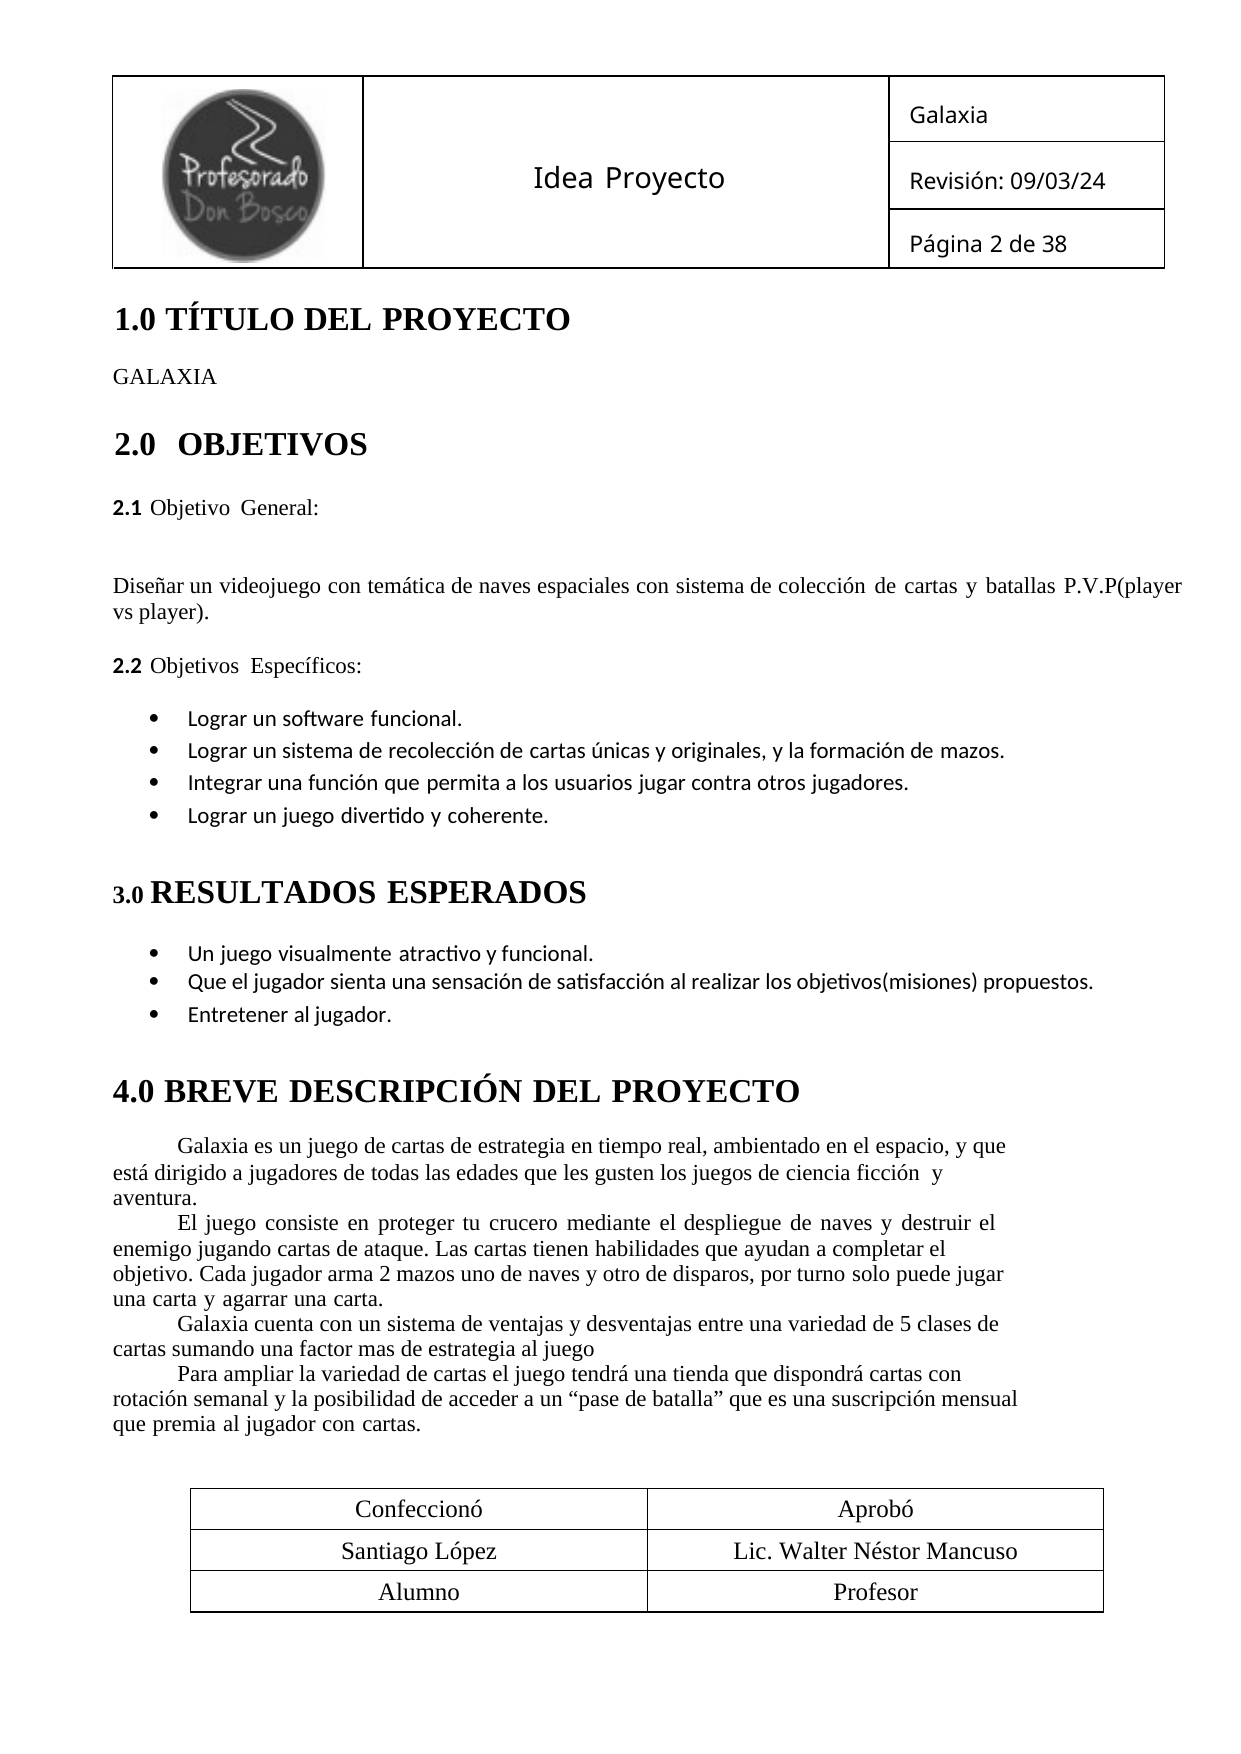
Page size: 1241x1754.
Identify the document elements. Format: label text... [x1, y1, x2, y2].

subtitle 1.0 TÍTULO DEL PROYECTO [114, 299, 1192, 337]
list Lograr un sistema de recolección de cartas únicas y originales, y la formación de mazos. [150, 736, 1192, 764]
subtitle 4.0 BREVE DESCRIPCIÓN DEL PROYECTO [113, 1071, 1192, 1110]
subtitle OBJETIVOS [114, 424, 1192, 462]
text Diseñar un videojuego con temática de naves espaciales con sistema de colección de cartas y batallas P.V.P(player vs player). [113, 572, 1192, 624]
text Galaxia es un juego de cartas de estrategia en tiempo real, ambientado en el espacio, y que está dirigido a jugadores de todas las edades que les gusten los juegos de ciencia ficción y aventura. [113, 1133, 1024, 1211]
text Galaxia cuenta con un sistema de ventajas y desventajas entre una variedad de 5 clases de cartas sumando una factor mas de estrategia al juego [113, 1311, 1024, 1361]
list Que el jugador sienta una sensación de satisfacción al realizar los objetivos(misiones) propuestos. [150, 967, 1192, 995]
text El juego consiste en proteger tu crucero mediante el despliegue de naves y destruir el enemigo jugando cartas de ataque. Las cartas tienen habilidades que ayudan a completar el objetivo. Cada jugador arma 2 mazos uno de naves y otro de disparos, por turno solo puede jugar una carta y agarrar una carta. [113, 1211, 1024, 1311]
list Objetivo General: [112, 493, 1192, 522]
subtitle RESULTADOS ESPERADOS [112, 872, 1192, 911]
list Objetivos Específicos: [112, 651, 1192, 679]
text GALAXIA [113, 363, 1192, 390]
list Integrar una función que permita a los usuarios jugar contra otros jugadores. [150, 768, 1192, 796]
list Lograr un juego divertido y coherente. [150, 801, 1192, 829]
list Lograr un software funcional. [150, 704, 1192, 733]
text Para ampliar la variedad de cartas el juego tendrá una tienda que dispondrá cartas con rotación semanal y la posibilidad de acceder a un “pase de batalla” que es una suscripción mensual que premia al jugador con cartas. [113, 1361, 1024, 1436]
list Entretener al jugador. [150, 1000, 1192, 1028]
list Un juego visualmente atractivo y funcional. [150, 939, 1192, 967]
